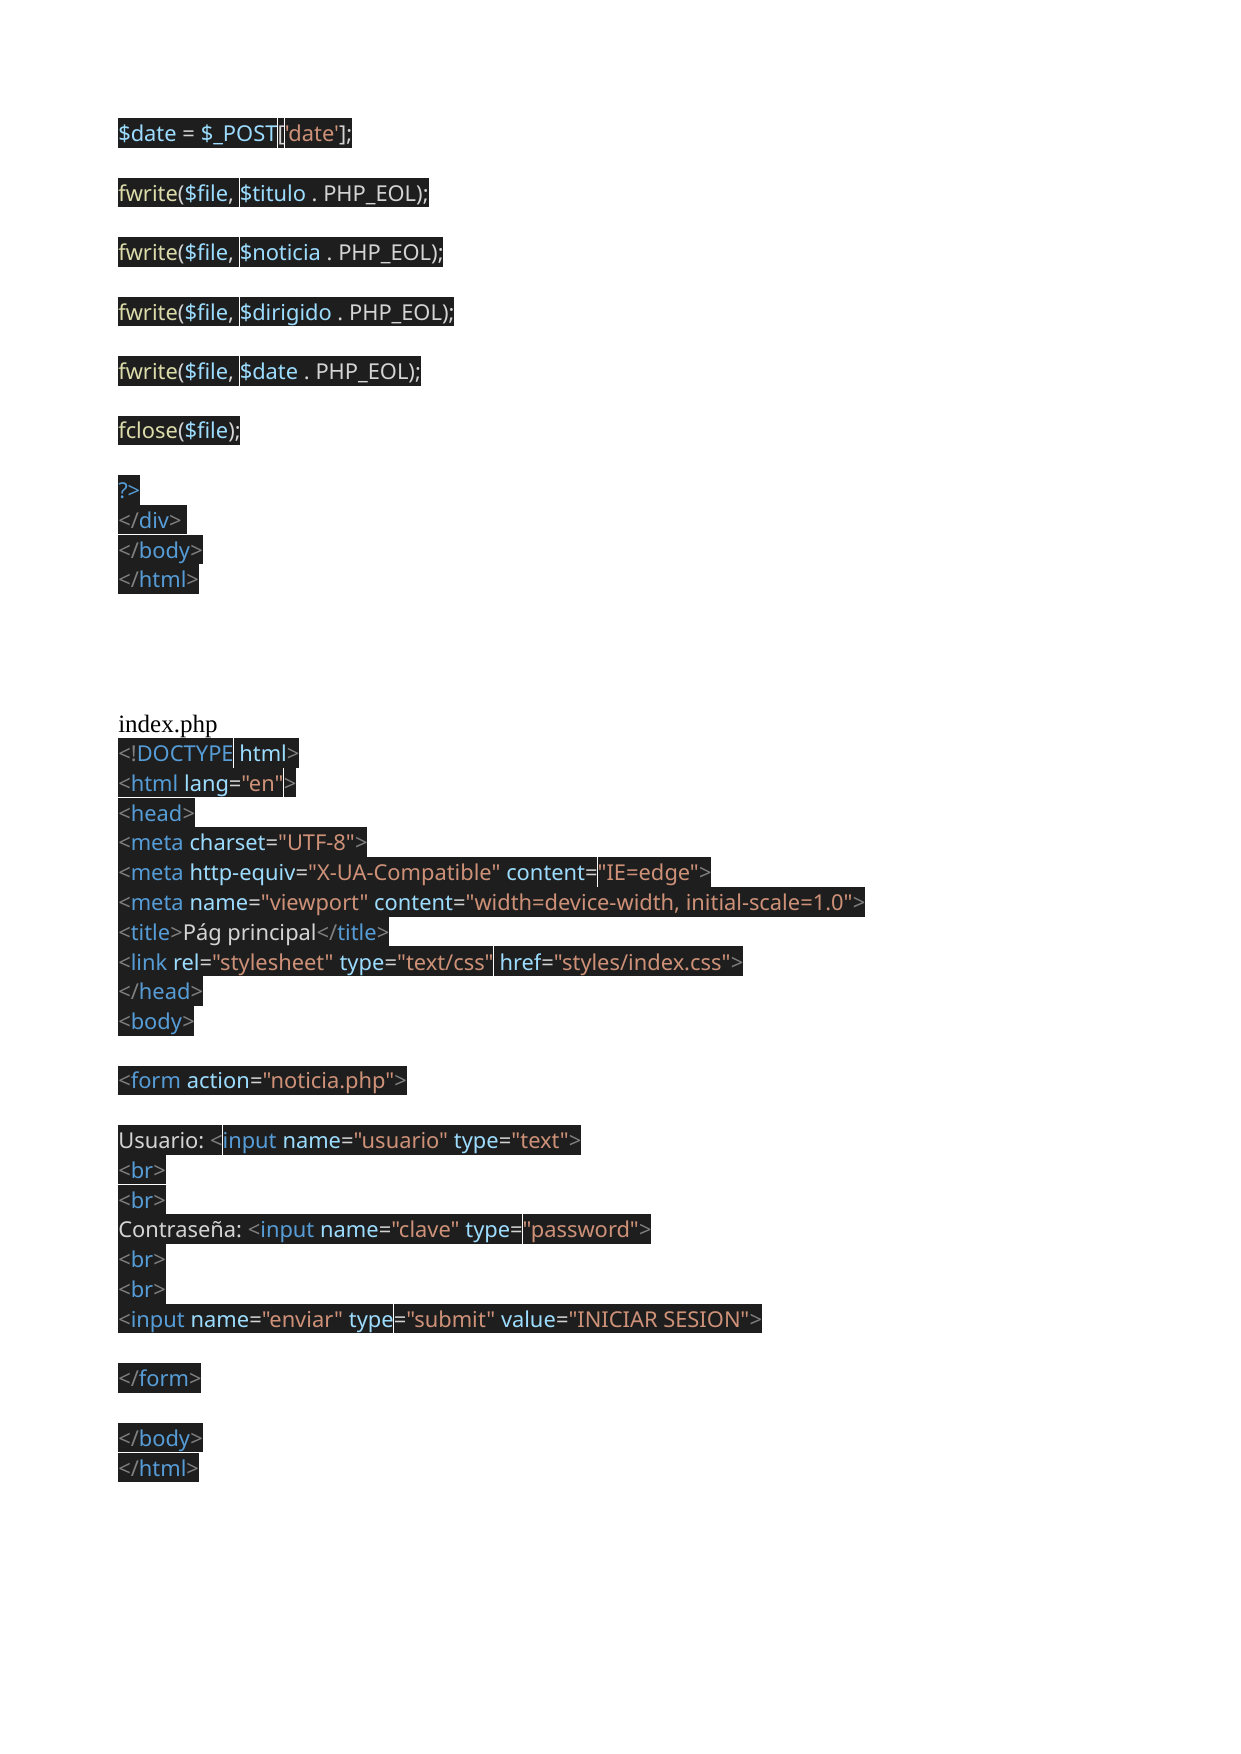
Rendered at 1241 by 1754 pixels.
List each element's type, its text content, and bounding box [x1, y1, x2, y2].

text <br> [118, 1155, 1122, 1184]
text index.php [118, 709, 1122, 738]
text </head> [118, 976, 1122, 1006]
text </html> [118, 564, 1122, 594]
text <meta name="viewport" content="width=device-width, initial-scale=1.0"> [118, 887, 1122, 917]
text fwrite($file, $date . PHP_EOL); [118, 356, 1122, 386]
text fwrite($file, $dirigido . PHP_EOL); [118, 297, 1122, 326]
text <title>Pág principal</title> [118, 917, 1122, 946]
text </form> [118, 1363, 1122, 1393]
text fclose($file); [118, 416, 1122, 445]
text </body> [118, 534, 1122, 564]
text <br> [118, 1184, 1122, 1214]
text fwrite($file, $titulo . PHP_EOL); [118, 178, 1122, 207]
text </div> [118, 505, 1122, 534]
text <link rel="stylesheet" type="text/css" href="styles/index.css"> [118, 946, 1122, 976]
text </body> [118, 1423, 1122, 1452]
text ?> [118, 475, 1122, 505]
text </html> [118, 1452, 1122, 1482]
text <meta http-equiv="X-UA-Compatible" content="IE=edge"> [118, 857, 1122, 887]
text Contraseña: <input name="clave" type="password"> [118, 1214, 1122, 1244]
text <body> [118, 1006, 1122, 1036]
text <head> [118, 797, 1122, 827]
text <html lang="en"> [118, 768, 1122, 797]
text $date = $_POST['date']; [118, 118, 1122, 148]
text <br> [118, 1244, 1122, 1274]
text <form action="noticia.php"> [118, 1066, 1122, 1095]
text Usuario: <input name="usuario" type="text"> [118, 1125, 1122, 1155]
text fwrite($file, $noticia . PHP_EOL); [118, 237, 1122, 267]
text <meta charset="UTF-8"> [118, 827, 1122, 857]
text <br> [118, 1274, 1122, 1304]
text <input name="enviar" type="submit" value="INICIAR SESION"> [118, 1304, 1122, 1333]
text <!DOCTYPE html> [118, 738, 1122, 768]
